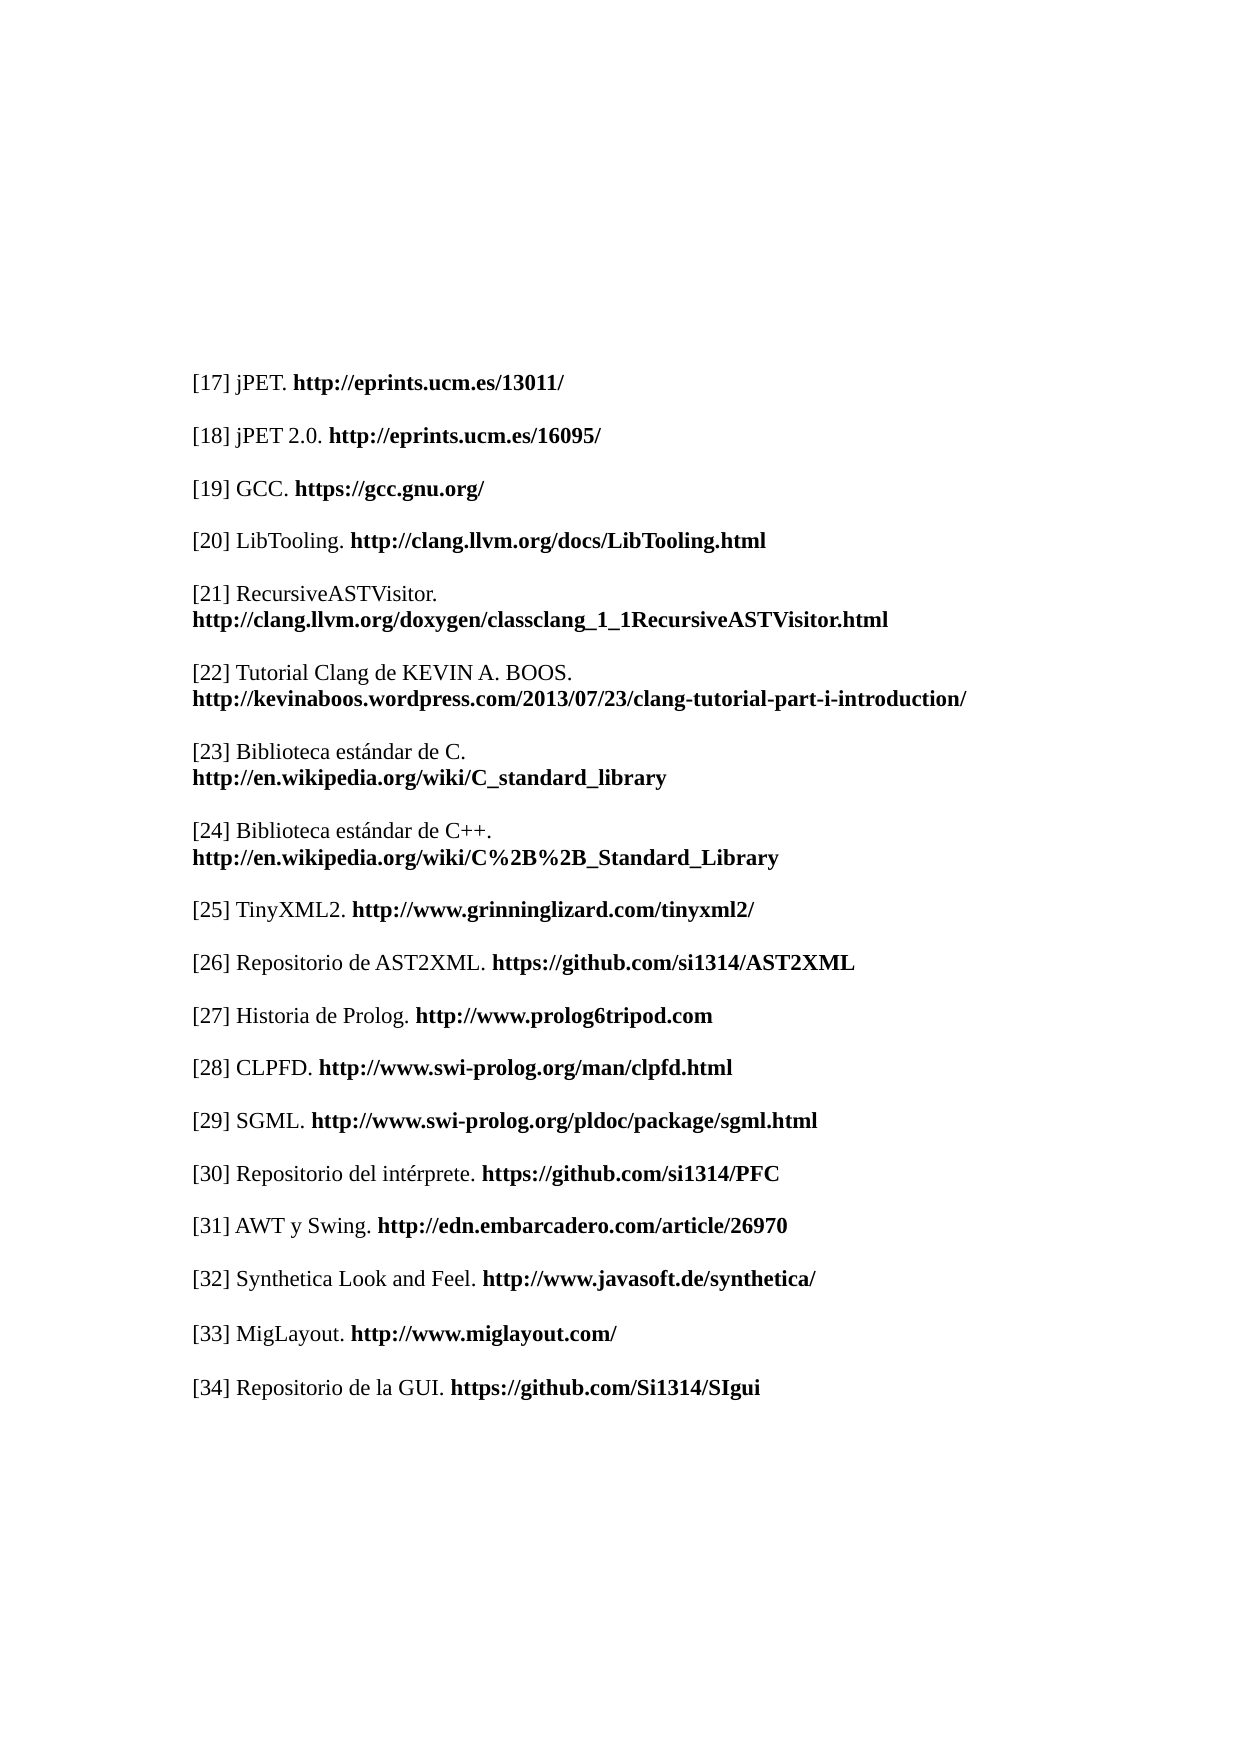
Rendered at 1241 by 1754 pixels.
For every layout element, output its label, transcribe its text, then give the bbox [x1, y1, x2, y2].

text [18] jPET 2.0. http://eprints.ucm.es/16095/ [192, 422, 1063, 448]
text [33] MigLayout. http://www.miglayout.com/ [192, 1319, 1063, 1346]
text [28] CLPFD. http://www.swi-prolog.org/man/clpfd.html [192, 1054, 1063, 1081]
text [21] RecursiveASTVisitor. [192, 580, 1063, 606]
text [26] Repositorio de AST2XML. https://github.com/si1314/AST2XML [192, 949, 1063, 975]
text [23] Biblioteca estándar de C. [192, 738, 1063, 764]
text http://kevinaboos.wordpress.com/2013/07/23/clang-tutorial-part-i-introduction/ [192, 685, 1063, 712]
text [31] AWT y Swing. http://edn.embarcadero.com/article/26970 [192, 1212, 1063, 1239]
text [22] Tutorial Clang de KEVIN A. BOOS. [192, 659, 1063, 685]
text [25] TinyXML2. http://www.grinninglizard.com/tinyxml2/ [192, 896, 1063, 923]
text http://en.wikipedia.org/wiki/C%2B%2B_Standard_Library [192, 843, 1063, 870]
text [17] jPET. http://eprints.ucm.es/13011/ [192, 369, 1063, 396]
text [20] LibTooling. http://clang.llvm.org/docs/LibTooling.html [192, 527, 1063, 554]
text [24] Biblioteca estándar de C++. [192, 817, 1063, 843]
text http://clang.llvm.org/doxygen/classclang_1_1RecursiveASTVisitor.html [192, 606, 1063, 633]
text [19] GCC. https://gcc.gnu.org/ [192, 474, 1063, 501]
text [34] Repositorio de la GUI. https://github.com/Si1314/SIgui [192, 1374, 1063, 1400]
text [30] Repositorio del intérprete. https://github.com/si1314/PFC [192, 1160, 1063, 1186]
text [32] Synthetica Look and Feel. http://www.javasoft.de/synthetica/ [192, 1265, 1063, 1292]
text [29] SGML. http://www.swi-prolog.org/pldoc/package/sgml.html [192, 1107, 1063, 1133]
text [27] Historia de Prolog. http://www.prolog6tripod.com [192, 1002, 1063, 1028]
text http://en.wikipedia.org/wiki/C_standard_library [192, 764, 1063, 791]
